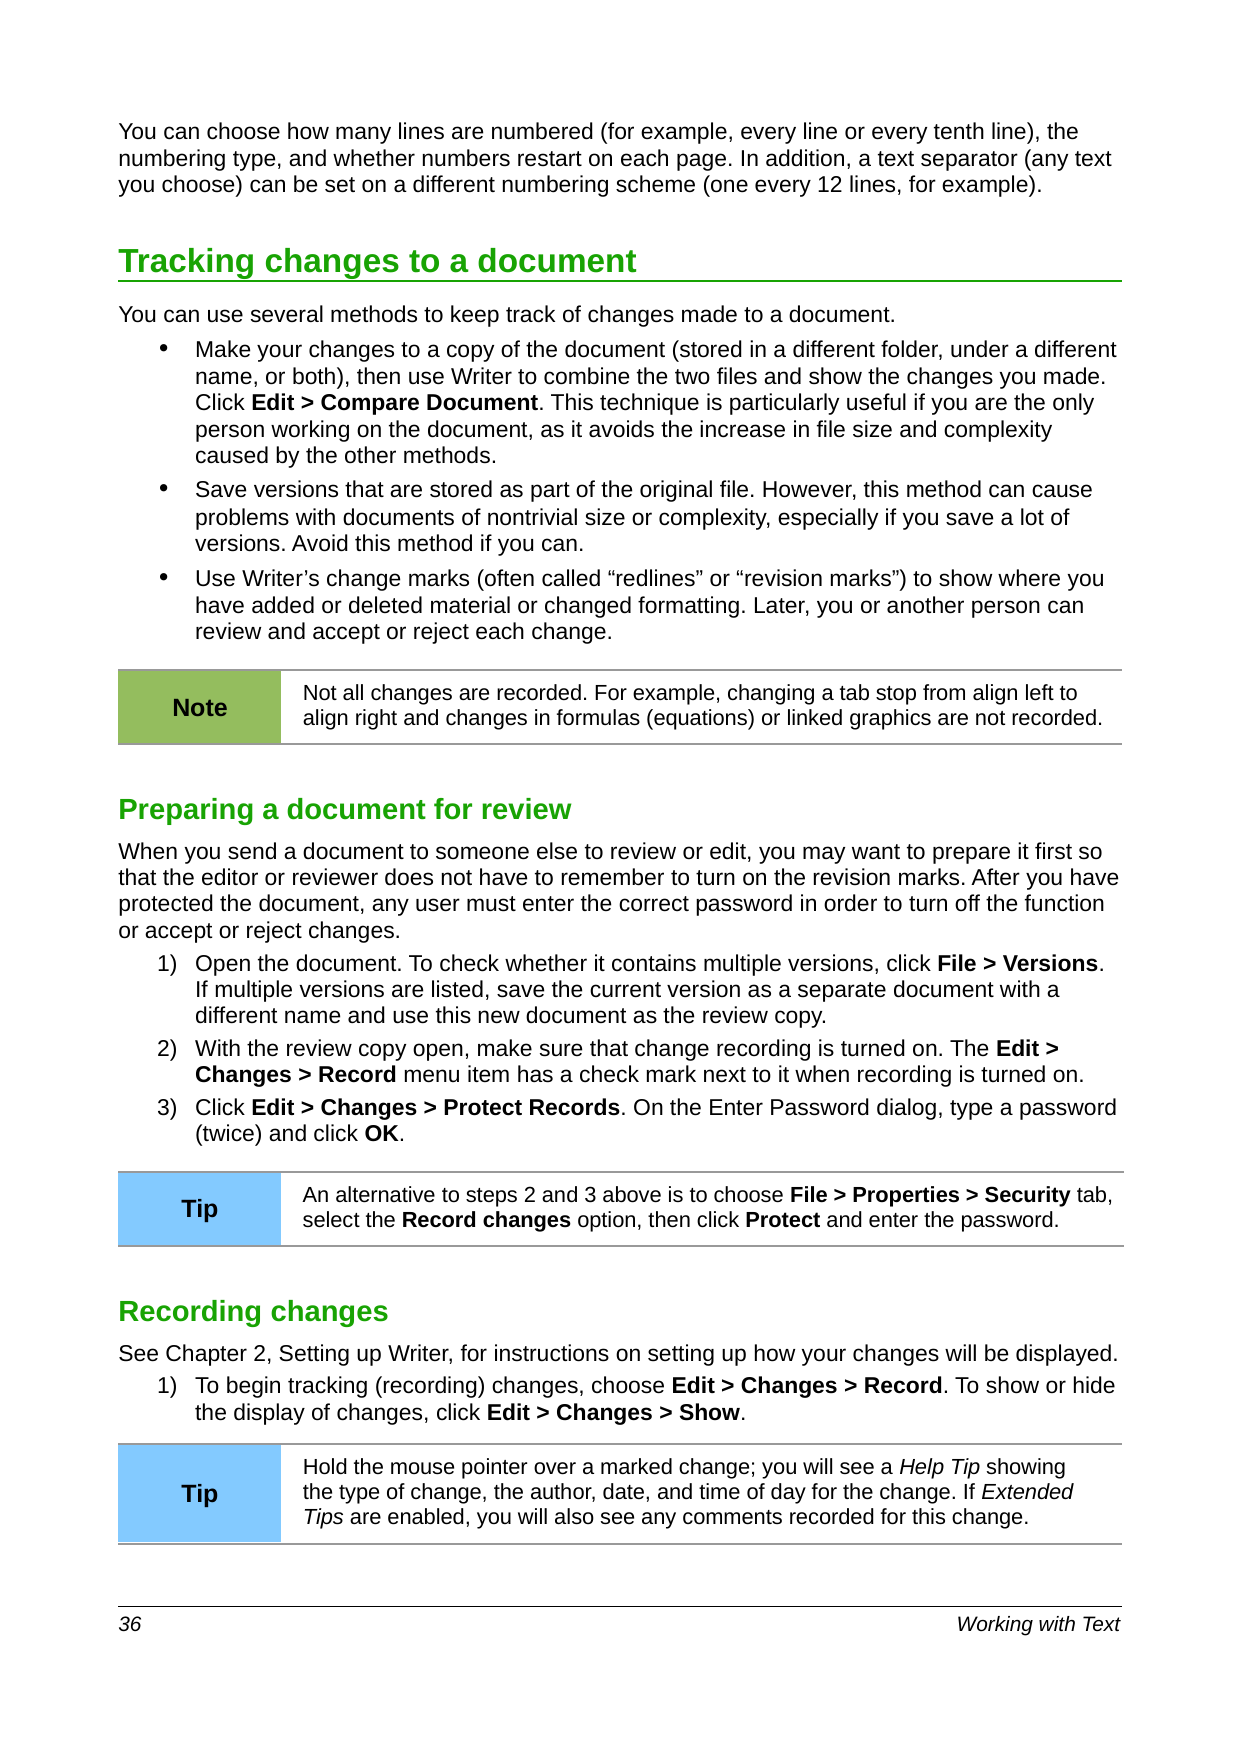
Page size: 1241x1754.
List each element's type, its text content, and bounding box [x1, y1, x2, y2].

list See Chapter 2, Setting up Writer, for instructions on setting up how your changes will be displayed. [118, 1339, 1122, 1366]
table_header Note [118, 671, 281, 743]
list Open the document. To check whether it contains multiple versions, click File > Versions. If multiple versions are listed, save the current version as a separate document with a different name and use this new document as the review copy. [177, 949, 1122, 1028]
list Make your changes to a copy of the document (stored in a different folder, under a different name, or both), then use Writer to combine the two files and show the changes you made. Click Edit > Compare Document. This technique is particularly useful if you are the only person working on the document, as it avoids the increase in file size and complexity caused by the other methods. [156, 334, 1122, 468]
subtitle Preparing a document for review [118, 792, 1122, 825]
list You can use several methods to keep track of changes made to a document. [118, 301, 1122, 327]
table_header Tip [118, 1445, 281, 1542]
table_header Hold the mouse pointer over a marked change; you will see a Help Tip showing the type of change, the author, date, and time of day for the change. If Extended Tips are enabled, you will also see any comments recorded for this change. [281, 1445, 1122, 1542]
text You can choose how many lines are numbered (for example, every line or every tenth line), the numbering type, and whether numbers restart on each page. In addition, a text separator (any text you choose) can be set on a different numbering scheme (one every 12 lines, for example). [118, 118, 1122, 197]
subtitle Tracking changes to a document [118, 242, 1122, 280]
list Use Writer’s change marks (often called “redlines” or “revision marks”) to show where you have added or deleted material or changed formatting. Later, you or another person can review and accept or reject each change. [156, 563, 1122, 644]
list With the review copy open, make sure that change recording is turned on. The Edit > Changes > Record menu item has a check mark next to it when recording is turned on. [177, 1035, 1122, 1087]
list Click Edit > Changes > Protect Records. On the Enter Password dialog, type a password (twice) and click OK. [177, 1094, 1122, 1146]
table_header Not all changes are recorded. For example, changing a tab stop from align left to align right and changes in formulas (equations) or linked graphics are not recorded. [281, 671, 1122, 743]
subtitle Recording changes [118, 1294, 1122, 1327]
list Save versions that are stored as part of the original file. However, this method can cause problems with documents of nontrivial size or complexity, especially if you save a lot of versions. Avoid this method if you can. [156, 474, 1122, 556]
list To begin tracking (recording) changes, choose Edit > Changes > Record. To show or hide the display of changes, click Edit > Changes > Show. [177, 1372, 1122, 1425]
list When you send a document to someone else to review or edit, you may want to prepare it first so that the editor or reviewer does not have to remember to turn on the revision marks. After you have protected the document, any user must enter the correct password in order to turn off the function or accept or reject changes. [118, 838, 1122, 943]
table_header Tip [118, 1173, 281, 1245]
table_header An alternative to steps 2 and 3 above is to choose File > Properties > Security tab, select the Record changes option, then click Protect and enter the password. [281, 1173, 1124, 1245]
